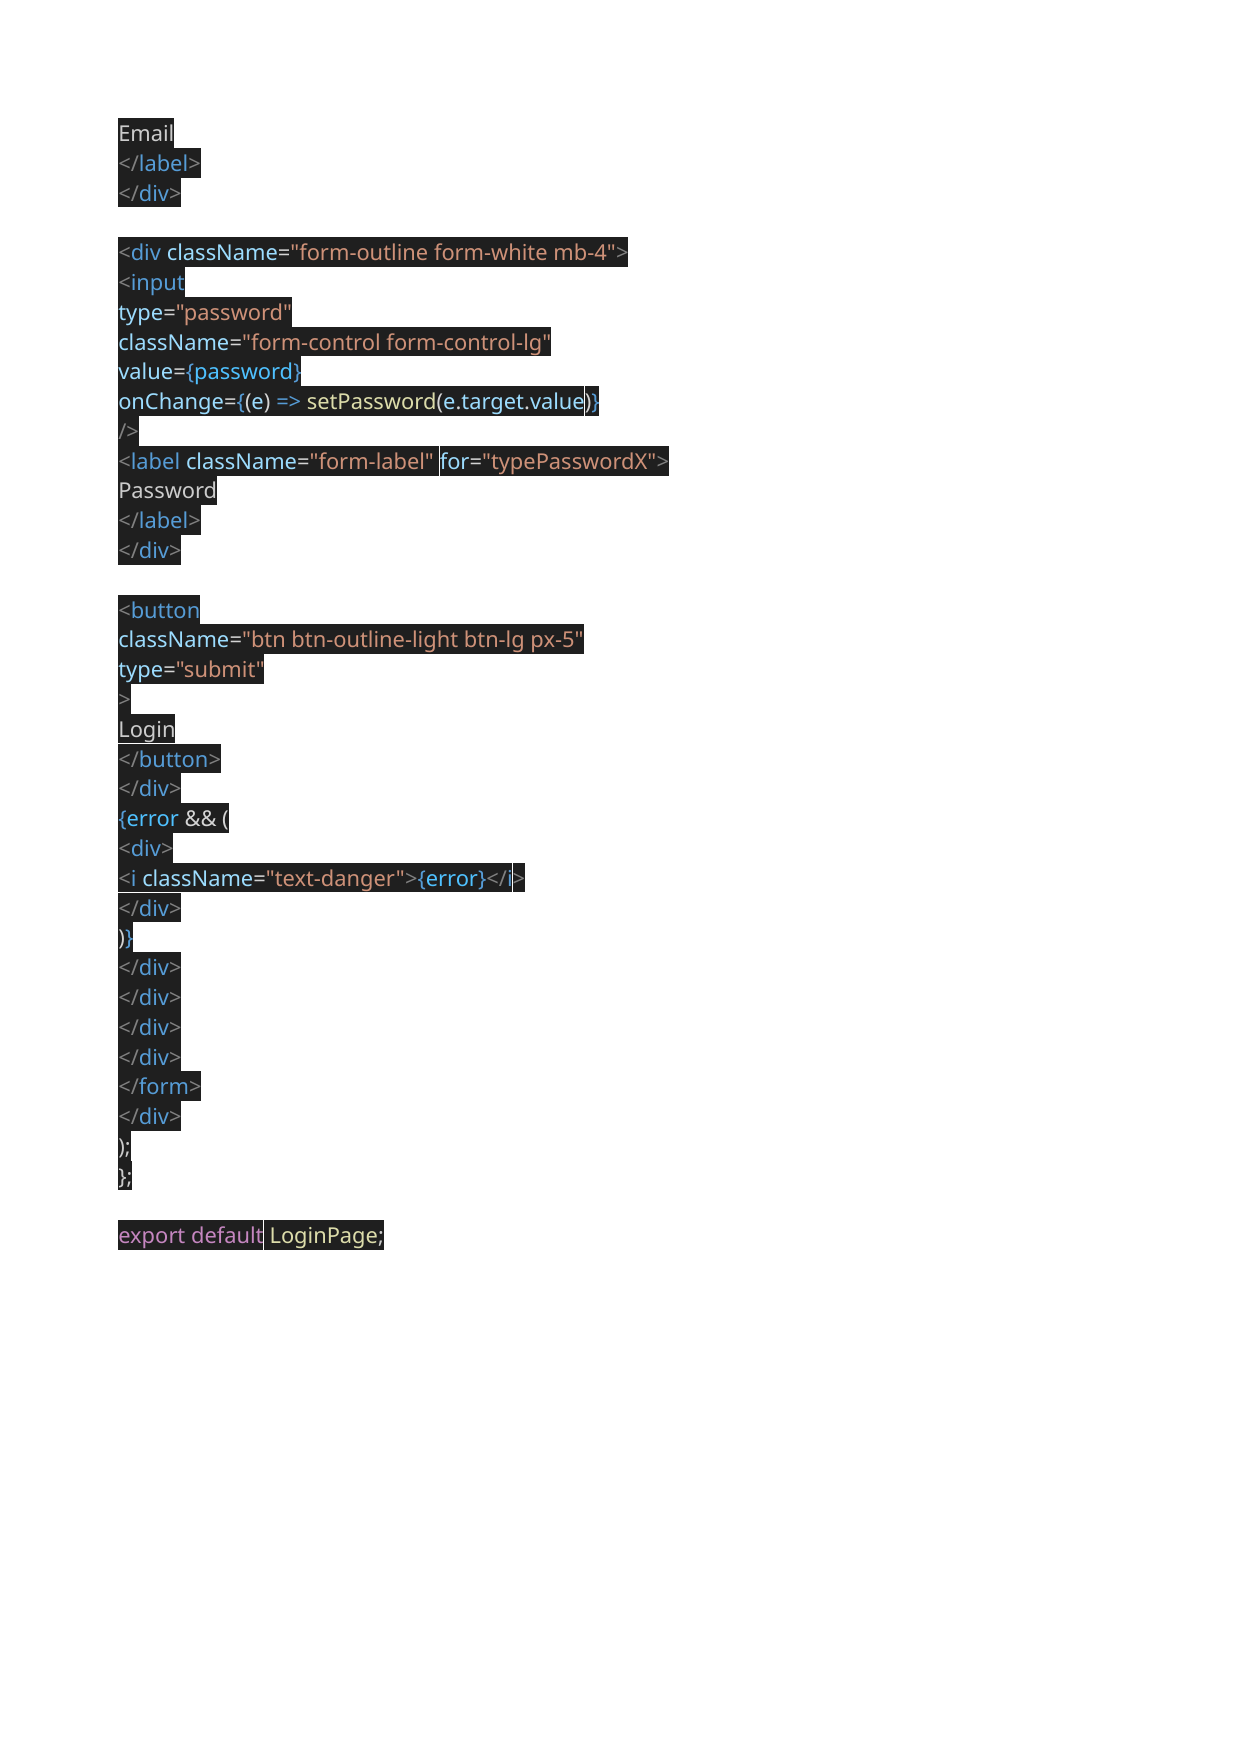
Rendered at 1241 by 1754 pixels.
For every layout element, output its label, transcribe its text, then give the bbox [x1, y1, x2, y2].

text Login [118, 714, 1122, 743]
text </div> [118, 982, 1122, 1012]
text className="form-control form-control-lg" [118, 327, 1122, 356]
text /> [118, 416, 1122, 446]
text onChange={(e) => setPassword(e.target.value)} [118, 386, 1122, 416]
text className="btn btn-outline-light btn-lg px-5" [118, 624, 1122, 654]
text </div> [118, 1101, 1122, 1131]
text value={password} [118, 356, 1122, 386]
text export default LoginPage; [118, 1220, 1122, 1250]
text ); [118, 1131, 1122, 1161]
text <i className="text-danger">{error}</i> [118, 863, 1122, 892]
text <label className="form-label" for="typePasswordX"> [118, 446, 1122, 476]
text <div className="form-outline form-white mb-4"> [118, 237, 1122, 267]
text </div> [118, 952, 1122, 982]
text </button> [118, 743, 1122, 773]
text )} [118, 922, 1122, 952]
text </label> [118, 148, 1122, 178]
text type="password" [118, 297, 1122, 327]
text </div> [118, 1041, 1122, 1071]
text </div> [118, 773, 1122, 803]
text </div> [118, 892, 1122, 922]
text {error && ( [118, 803, 1122, 833]
text </div> [118, 178, 1122, 207]
text type="submit" [118, 654, 1122, 684]
text <div> [118, 833, 1122, 863]
text </div> [118, 535, 1122, 565]
text <button [118, 594, 1122, 624]
text Password [118, 476, 1122, 505]
text > [118, 684, 1122, 714]
text </div> [118, 1012, 1122, 1041]
text </label> [118, 505, 1122, 535]
text Email [118, 118, 1122, 148]
text </form> [118, 1071, 1122, 1101]
text }; [118, 1161, 1122, 1190]
text <input [118, 267, 1122, 297]
